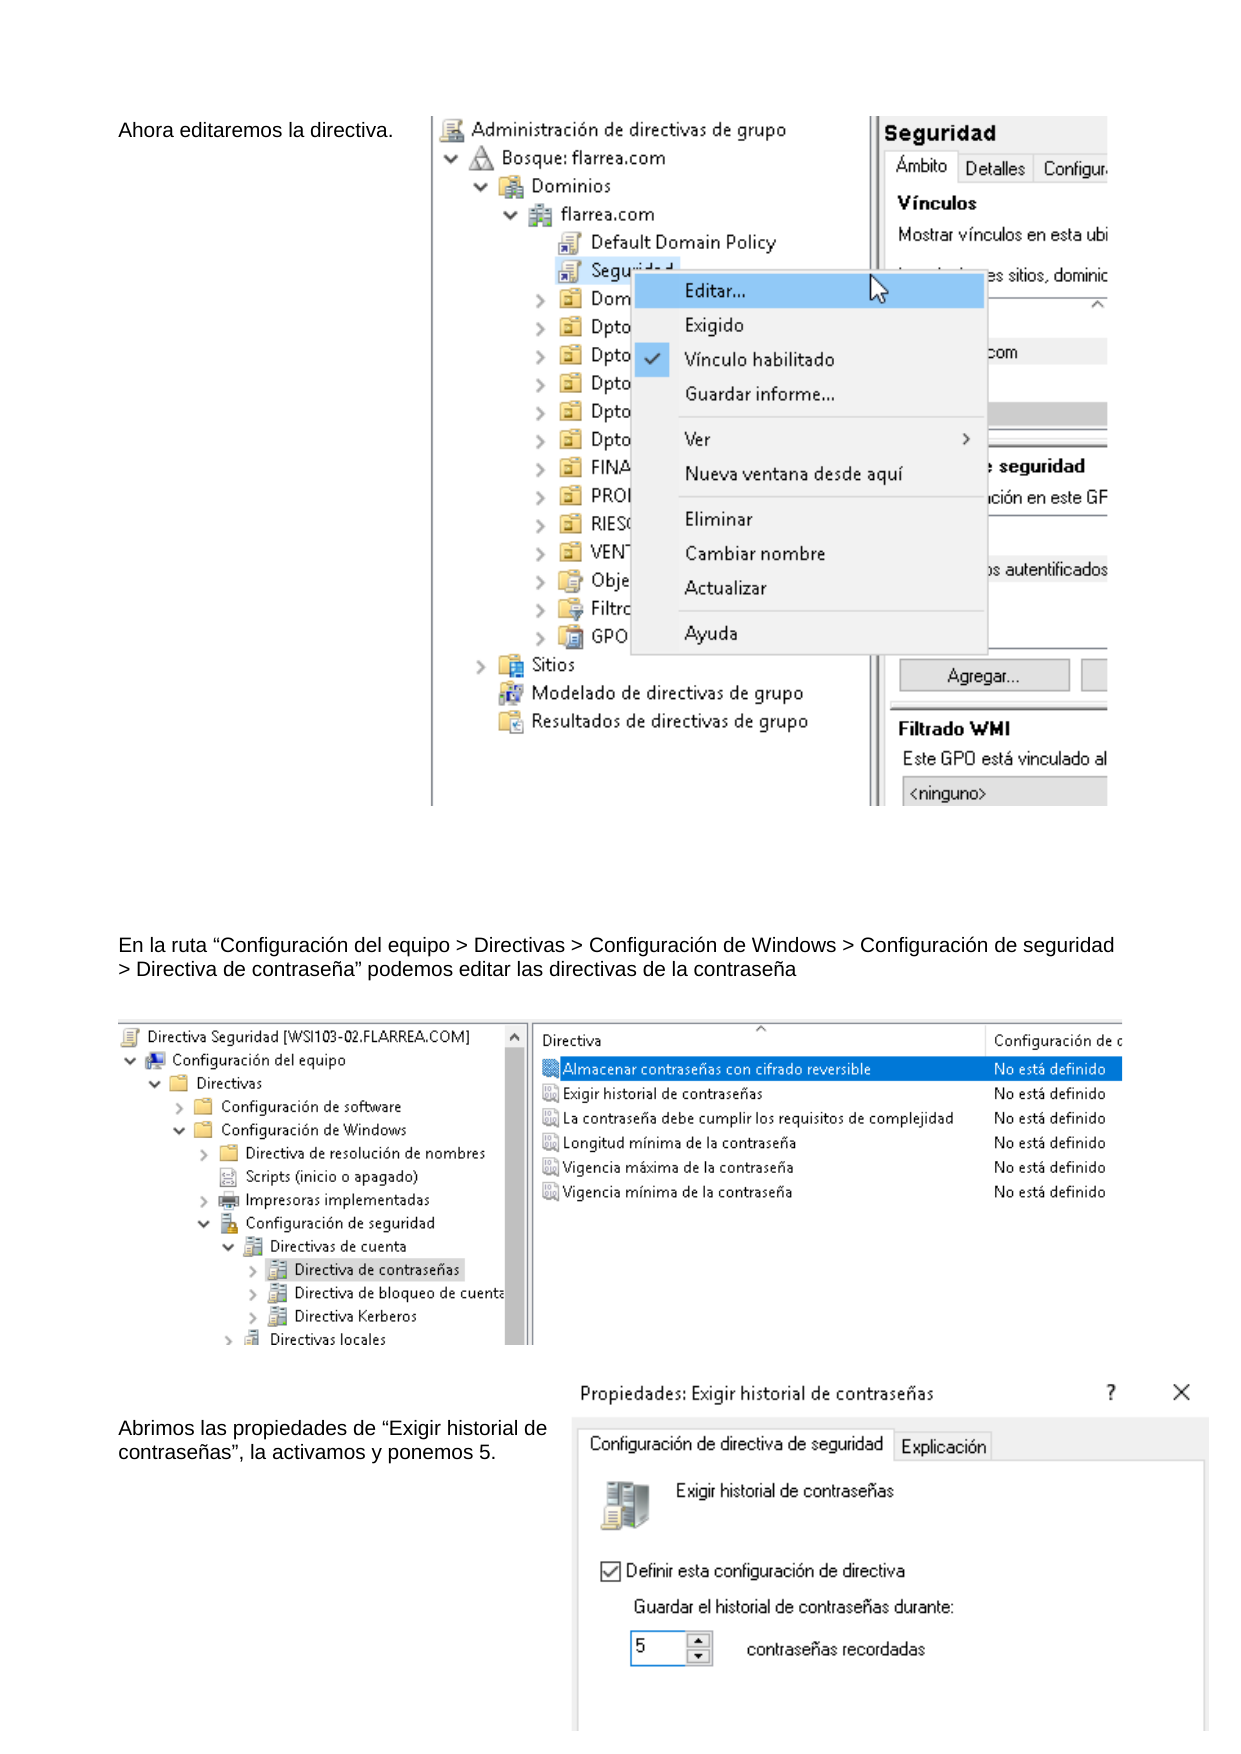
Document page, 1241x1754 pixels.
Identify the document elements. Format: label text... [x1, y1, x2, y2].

text Ahora editaremos la directiva. [118, 118, 430, 142]
picture [571, 1372, 1209, 1731]
picture [430, 116, 1108, 806]
picture [118, 1019, 1123, 1345]
text En la ruta “Configuración del equipo > Directivas > Configuración de Windows > Configuración de seguridad > Directiva de contraseña” podemos editar las directivas de la contraseña [118, 933, 1122, 981]
text Abrimos las propiedades de “Exigir historial de contraseñas”, la activamos y ponemos 5. [118, 1416, 571, 1464]
